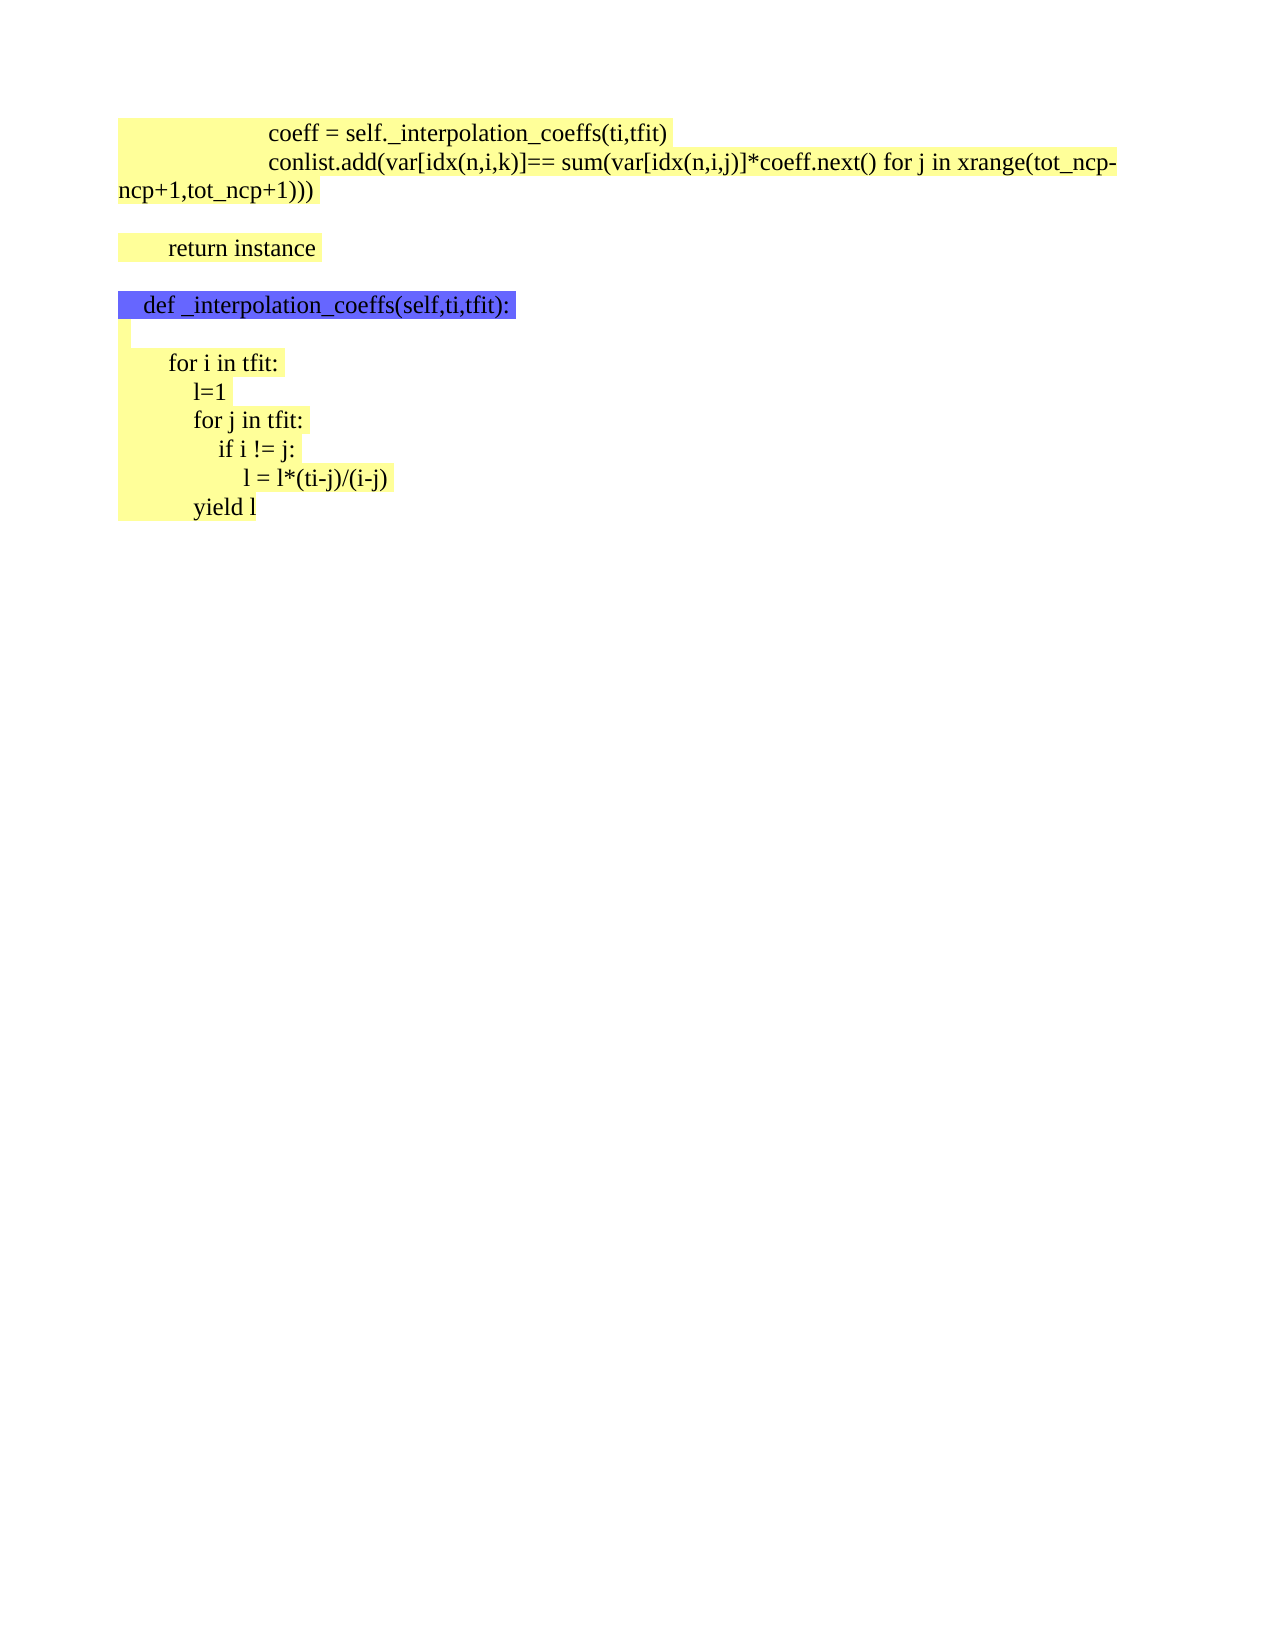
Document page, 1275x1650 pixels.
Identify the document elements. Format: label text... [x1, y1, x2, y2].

text conlist.add(var[idx(n,i,k)]== sum(var[idx(n,i,j)]*coeff.next() for j in xrange(tot_ncp-ncp+1,tot_ncp+1))) [118, 147, 1157, 204]
text if i != j: [118, 434, 1157, 463]
text l = l*(ti-j)/(i-j) [118, 463, 1157, 492]
text for j in tfit: [118, 406, 1157, 434]
text for i in tfit: [118, 348, 1157, 377]
text return instance [118, 233, 1157, 262]
text coeff = self._interpolation_coeffs(ti,tfit) [118, 118, 1157, 147]
text yield l [118, 492, 1157, 521]
text l=1 [118, 377, 1157, 406]
text def _interpolation_coeffs(self,ti,tfit): [118, 291, 1157, 319]
